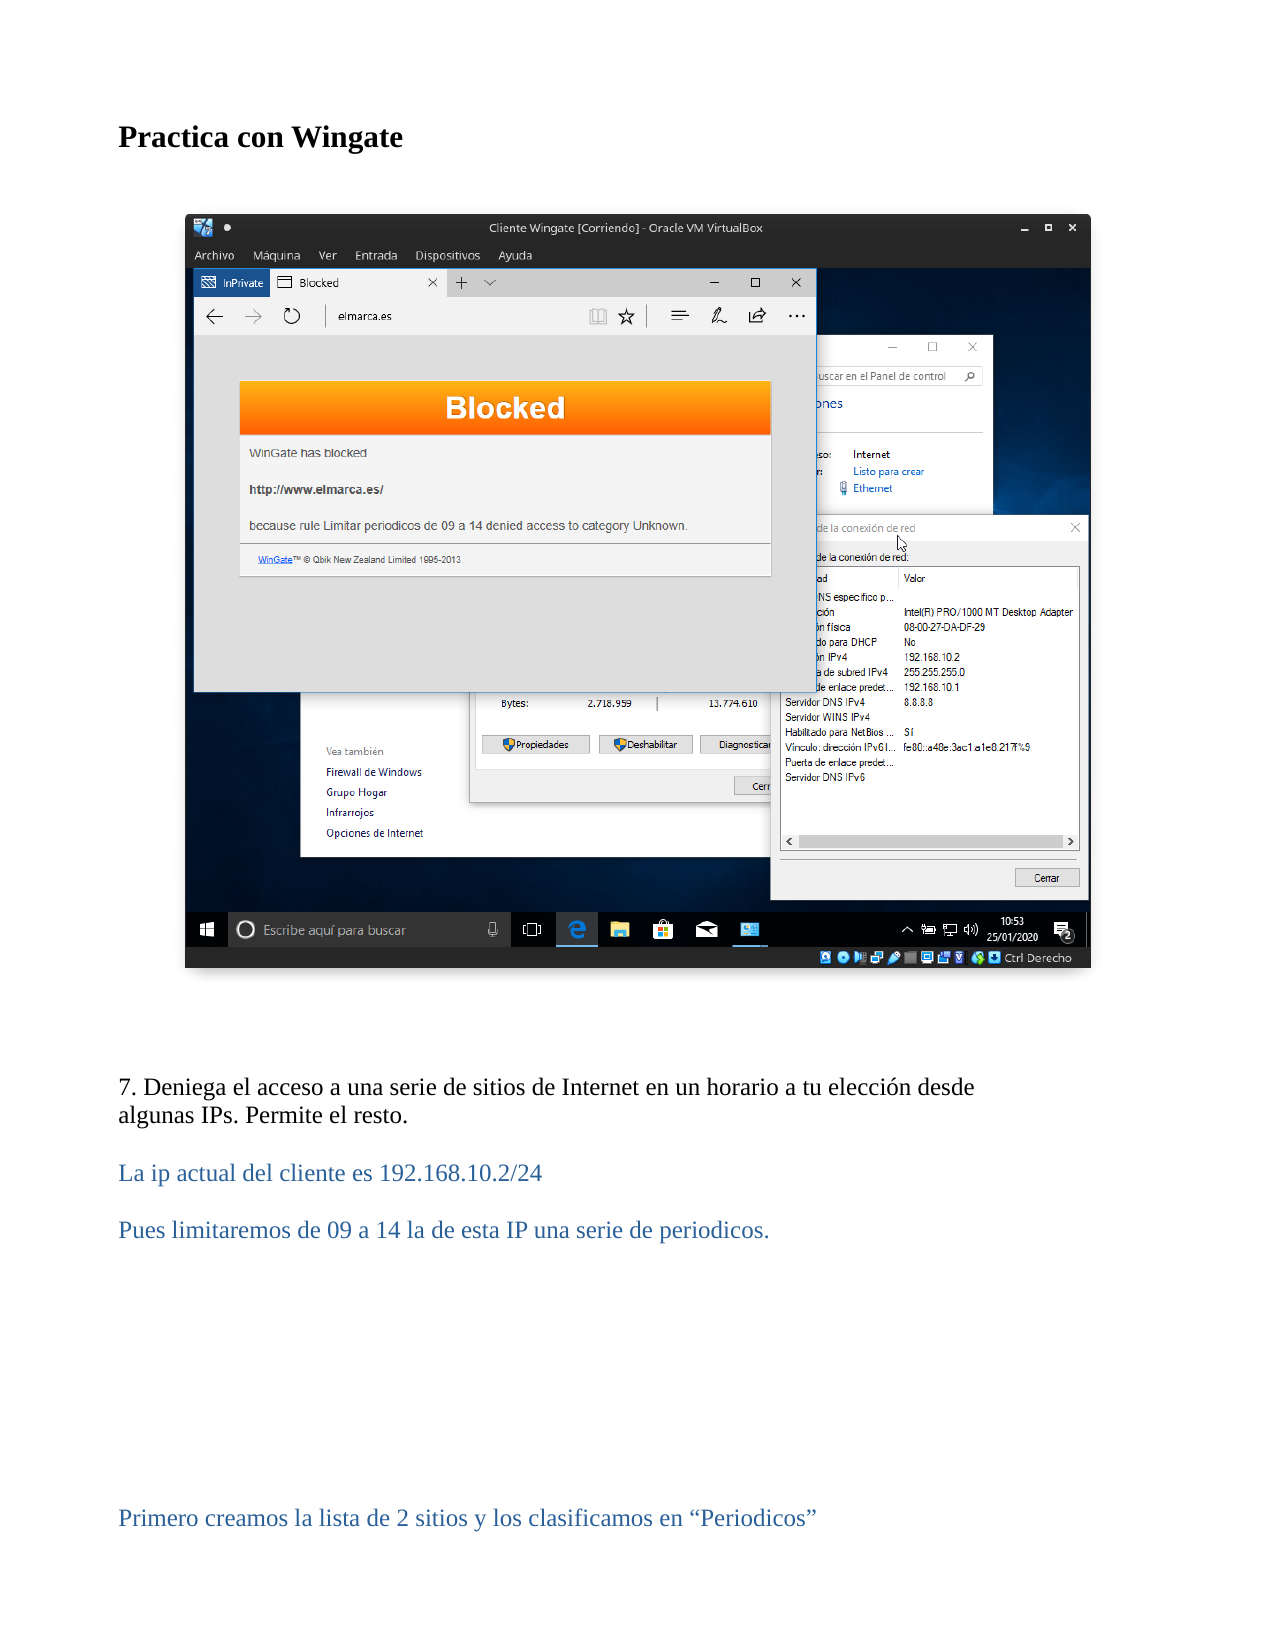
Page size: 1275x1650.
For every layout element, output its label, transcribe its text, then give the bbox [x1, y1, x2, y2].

text 7. Deniega el acceso a una serie de sitios de Internet en un horario a tu elección desde [118, 1072, 1157, 1100]
picture [118, 183, 1157, 1043]
text algunas IPs. Permite el resto. [118, 1100, 1157, 1129]
text Primero creamos la lista de 2 sitios y los clasificamos en “Periodicos” [118, 1503, 1157, 1532]
text La ip actual del cliente es 192.168.10.2/24 [118, 1158, 1157, 1187]
text Pues limitaremos de 09 a 14 la de esta IP una serie de periodicos. [118, 1215, 1157, 1244]
